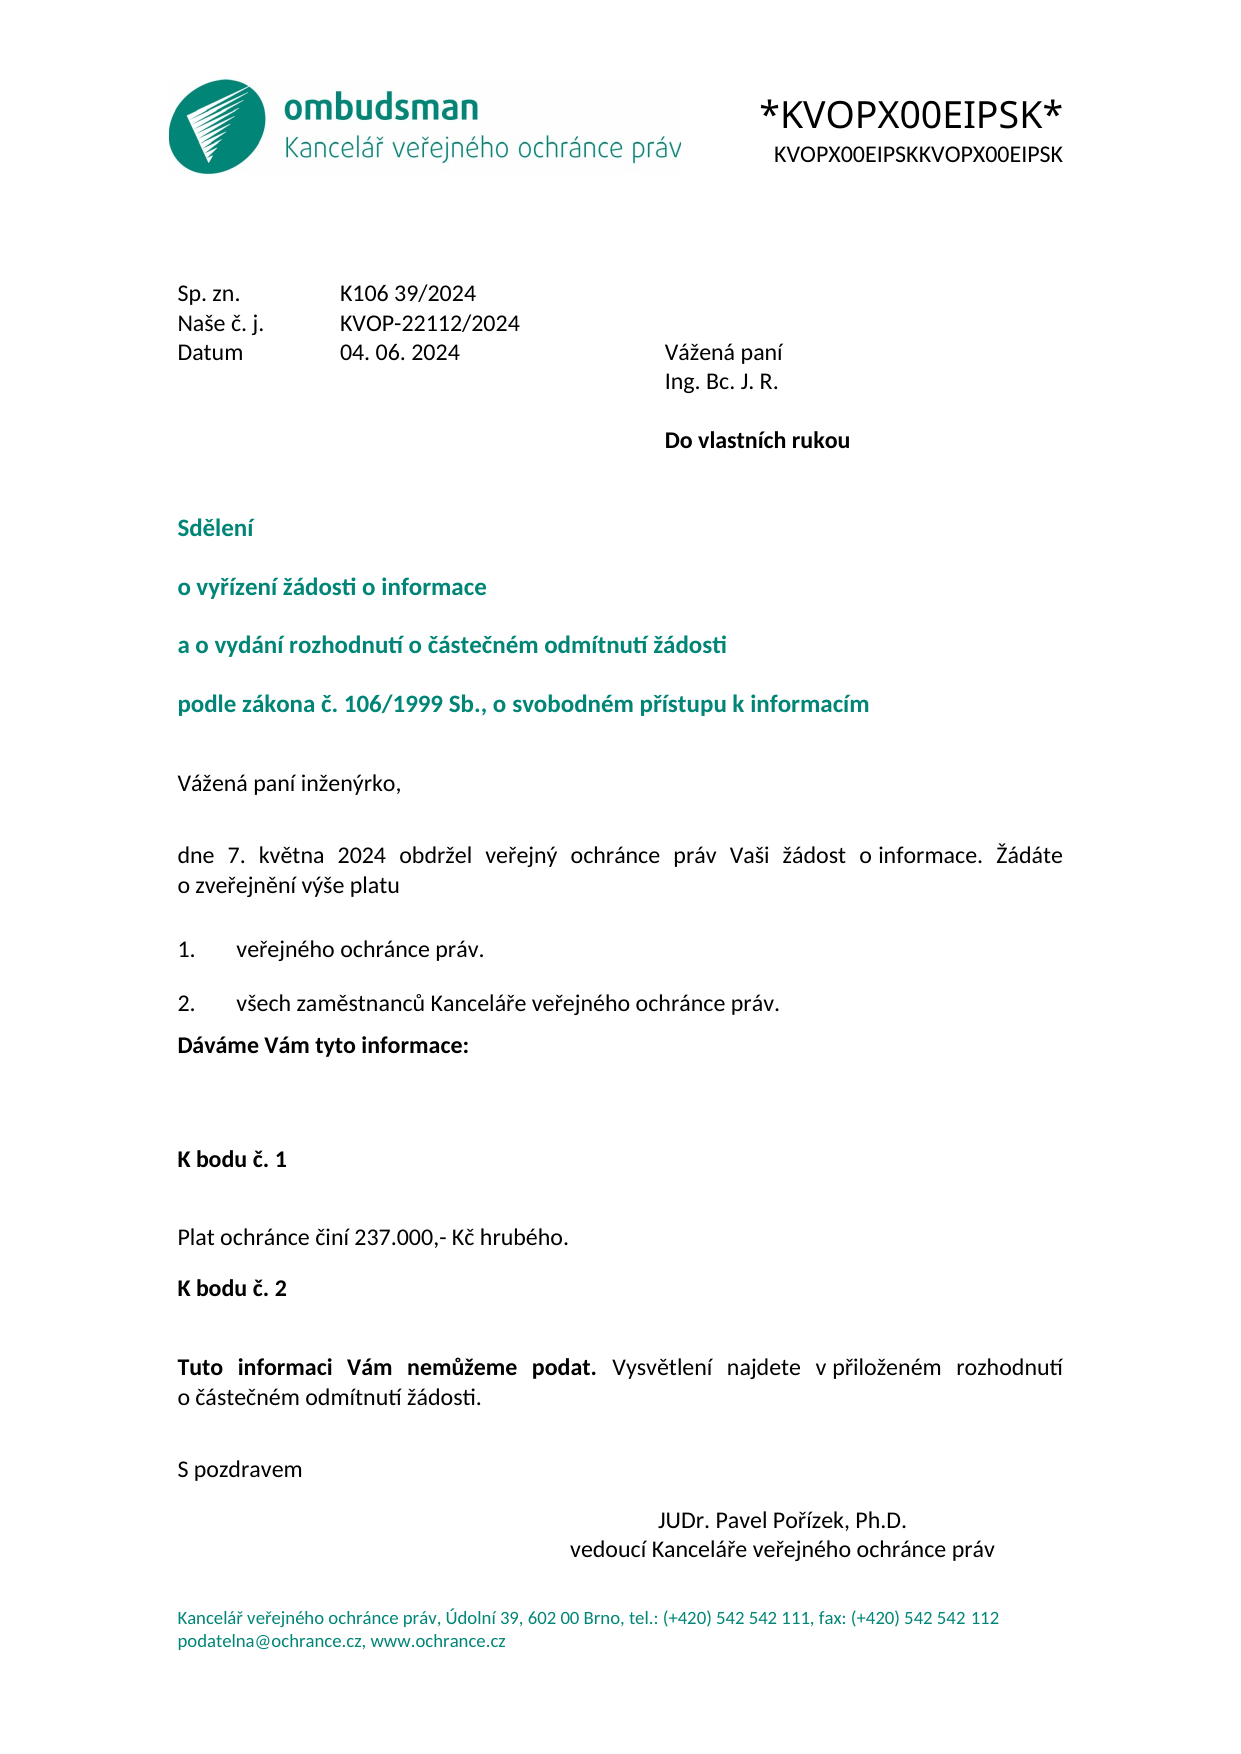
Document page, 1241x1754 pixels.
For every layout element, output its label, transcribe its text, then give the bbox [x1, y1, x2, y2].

table_header Sp. zn. Naše č. j. Datum [177, 220, 340, 513]
subtitle K bodu č. 2 [177, 1273, 1063, 1303]
subtitle Dáváme Vám tyto informace: [177, 1030, 1063, 1059]
text Plat ochránce činí 237.000,- Kč hrubého. [177, 1222, 1063, 1252]
text vedoucí Kanceláře veřejného ochránce práv [502, 1534, 1063, 1564]
subtitle a o vydání rozhodnutí o částečném odmítnutí žádosti [177, 630, 1063, 660]
list veřejného ochránce práv. [177, 934, 1063, 963]
table_header Vážená paní Ing. Bc. J. R. Do vlastních rukou [665, 220, 1085, 513]
subtitle o vyřízení žádosti o informace [177, 571, 1063, 602]
subtitle Sdělení [177, 513, 1063, 543]
text JUDr. Pavel Pořízek, Ph.D. [502, 1505, 1063, 1534]
subtitle K bodu č. 1 [177, 1144, 1063, 1173]
text Tuto informaci Vám nemůžeme podat. Vysvětlení najdete v přiloženém rozhodnutí o částečném odmítnutí žádosti. [177, 1352, 1063, 1411]
subtitle podle zákona č. 106/1999 Sb., o svobodném přístupu k informacím [177, 688, 1063, 719]
text dne 7. května 2024 obdržel veřejný ochránce práv Vaši žádost o informace. Žádáte o zveřejnění výše platu [177, 840, 1063, 899]
table_header K106 39/2024 KVOP-22112/2024 04. 06. 2024 [340, 220, 664, 513]
list všech zaměstnanců Kanceláře veřejného ochránce práv. [177, 988, 1063, 1017]
text S pozdravem [177, 1454, 1063, 1483]
text Vážená paní inženýrko, [177, 768, 1063, 797]
